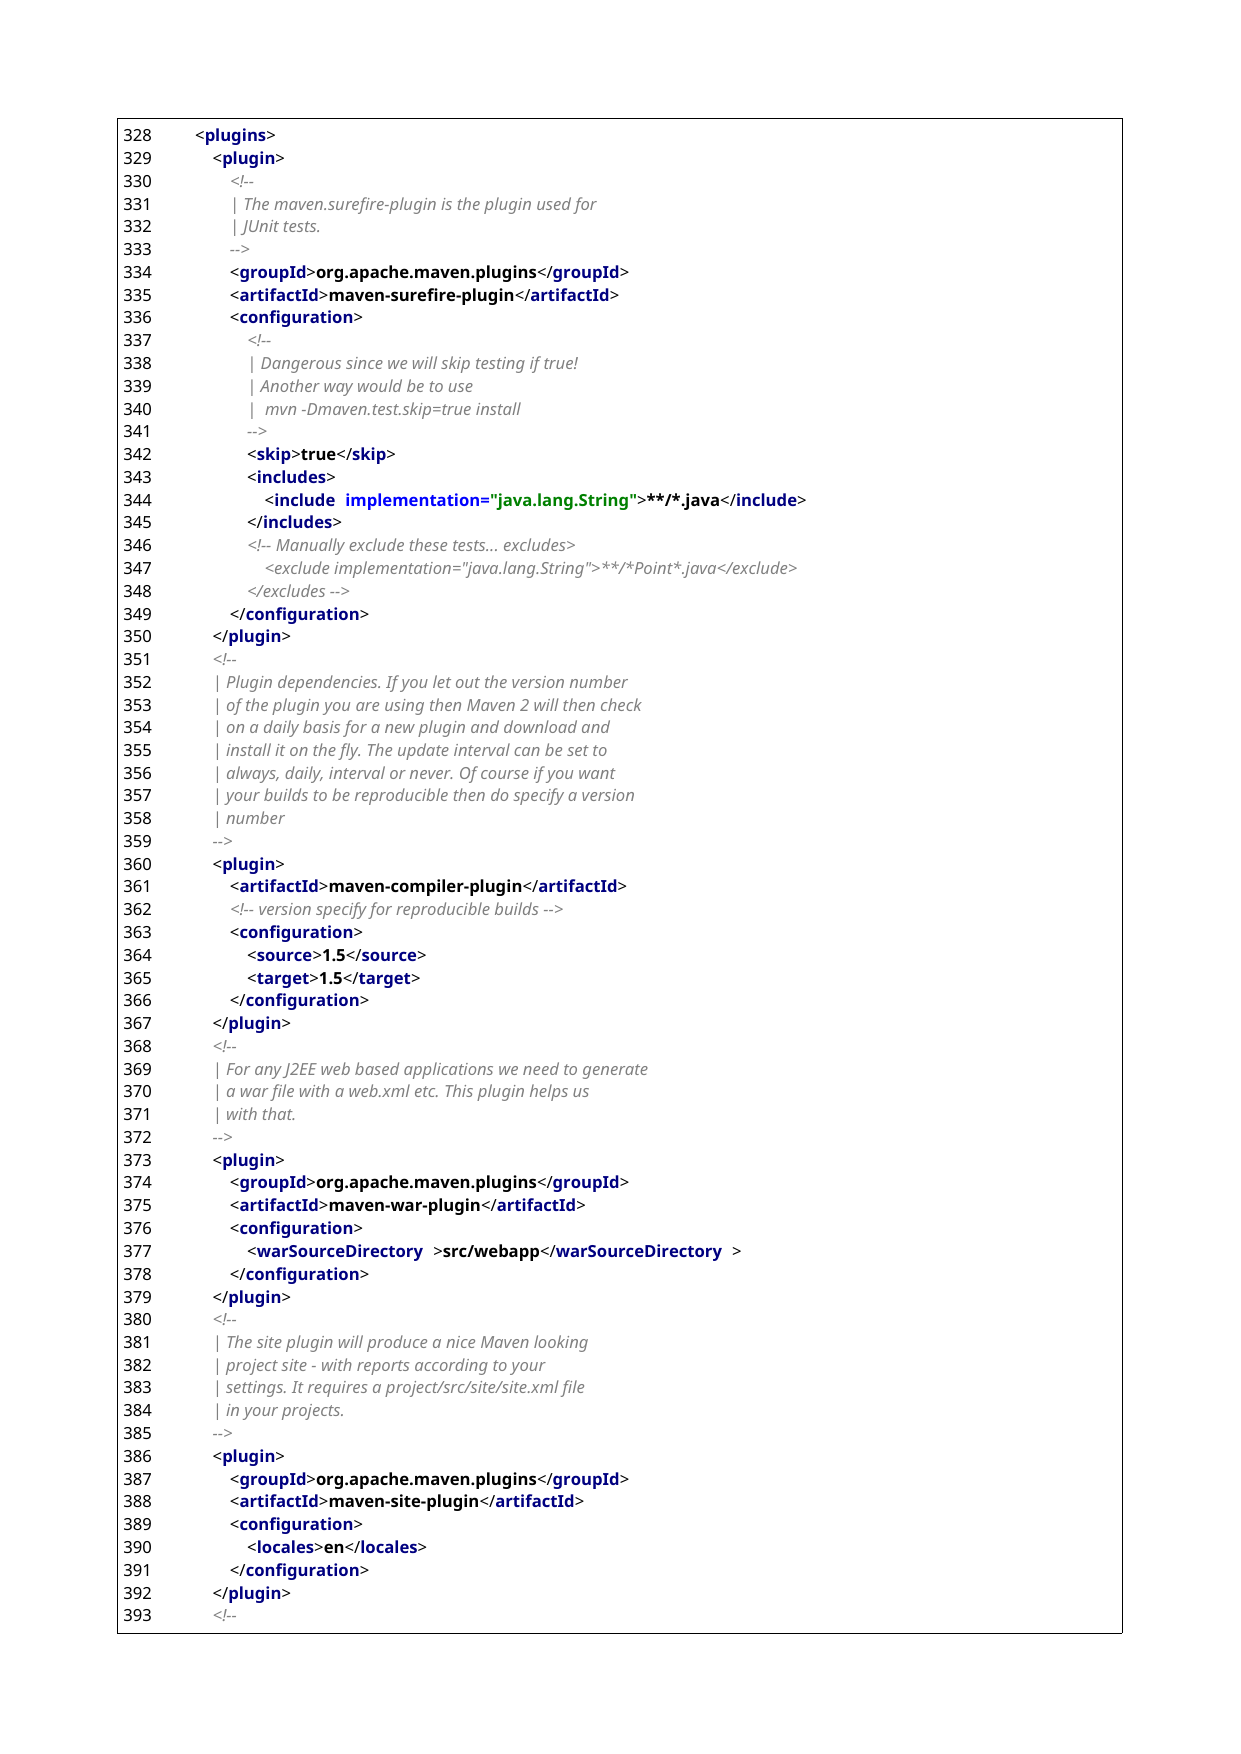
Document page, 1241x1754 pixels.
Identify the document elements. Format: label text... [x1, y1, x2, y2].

table_header 328 <plugins> 329 <plugin> 330 <!-- 331 | The maven.surefire-plugin is the plugin used for 332 | JUnit tests. 333 --> 334 <groupId>org.apache.maven.plugins</groupId> 335 <artifactId>maven-surefire-plugin</artifactId> 336 <configuration> 337 <!-- 338 | Dangerous since we will skip testing if true! 339 | Another way would be to use 340 | mvn -Dmaven.test.skip=true install 341 --> 342 <skip>true</skip> 343 <includes> 344 <include implementation="java.lang.String">**/*.java</include> 345 </includes> 346 <!-- Manually exclude these tests... excludes> 347 <exclude implementation="java.lang.String">**/*Point*.java</exclude> 348 </excludes --> 349 </configuration> 350 </plugin> 351 <!-- 352 | Plugin dependencies. If you let out the version number 353 | of the plugin you are using then Maven 2 will then check 354 | on a daily basis for a new plugin and download and 355 | install it on the fly. The update interval can be set to 356 | always, daily, interval or never. Of course if you want 357 | your builds to be reproducible then do specify a version 358 | number 359 --> 360 <plugin> 361 <artifactId>maven-compiler-plugin</artifactId> 362 <!-- version specify for reproducible builds --> 363 <configuration> 364 <source>1.5</source> 365 <target>1.5</target> 366 </configuration> 367 </plugin> 368 <!-- 369 | For any J2EE web based applications we need to generate 370 | a war file with a web.xml etc. This plugin helps us 371 | with that. 372 --> 373 <plugin> 374 <groupId>org.apache.maven.plugins</groupId> 375 <artifactId>maven-war-plugin</artifactId> 376 <configuration> 377 <warSourceDirectory >src/webapp</warSourceDirectory > 378 </configuration> 379 </plugin> 380 <!-- 381 | The site plugin will produce a nice Maven looking 382 | project site - with reports according to your 383 | settings. It requires a project/src/site/site.xml file 384 | in your projects. 385 --> 386 <plugin> 387 <groupId>org.apache.maven.plugins</groupId> 388 <artifactId>maven-site-plugin</artifactId> 389 <configuration> 390 <locales>en</locales> 391 </configuration> 392 </plugin> 393 <!-- [118, 119, 1122, 1633]
